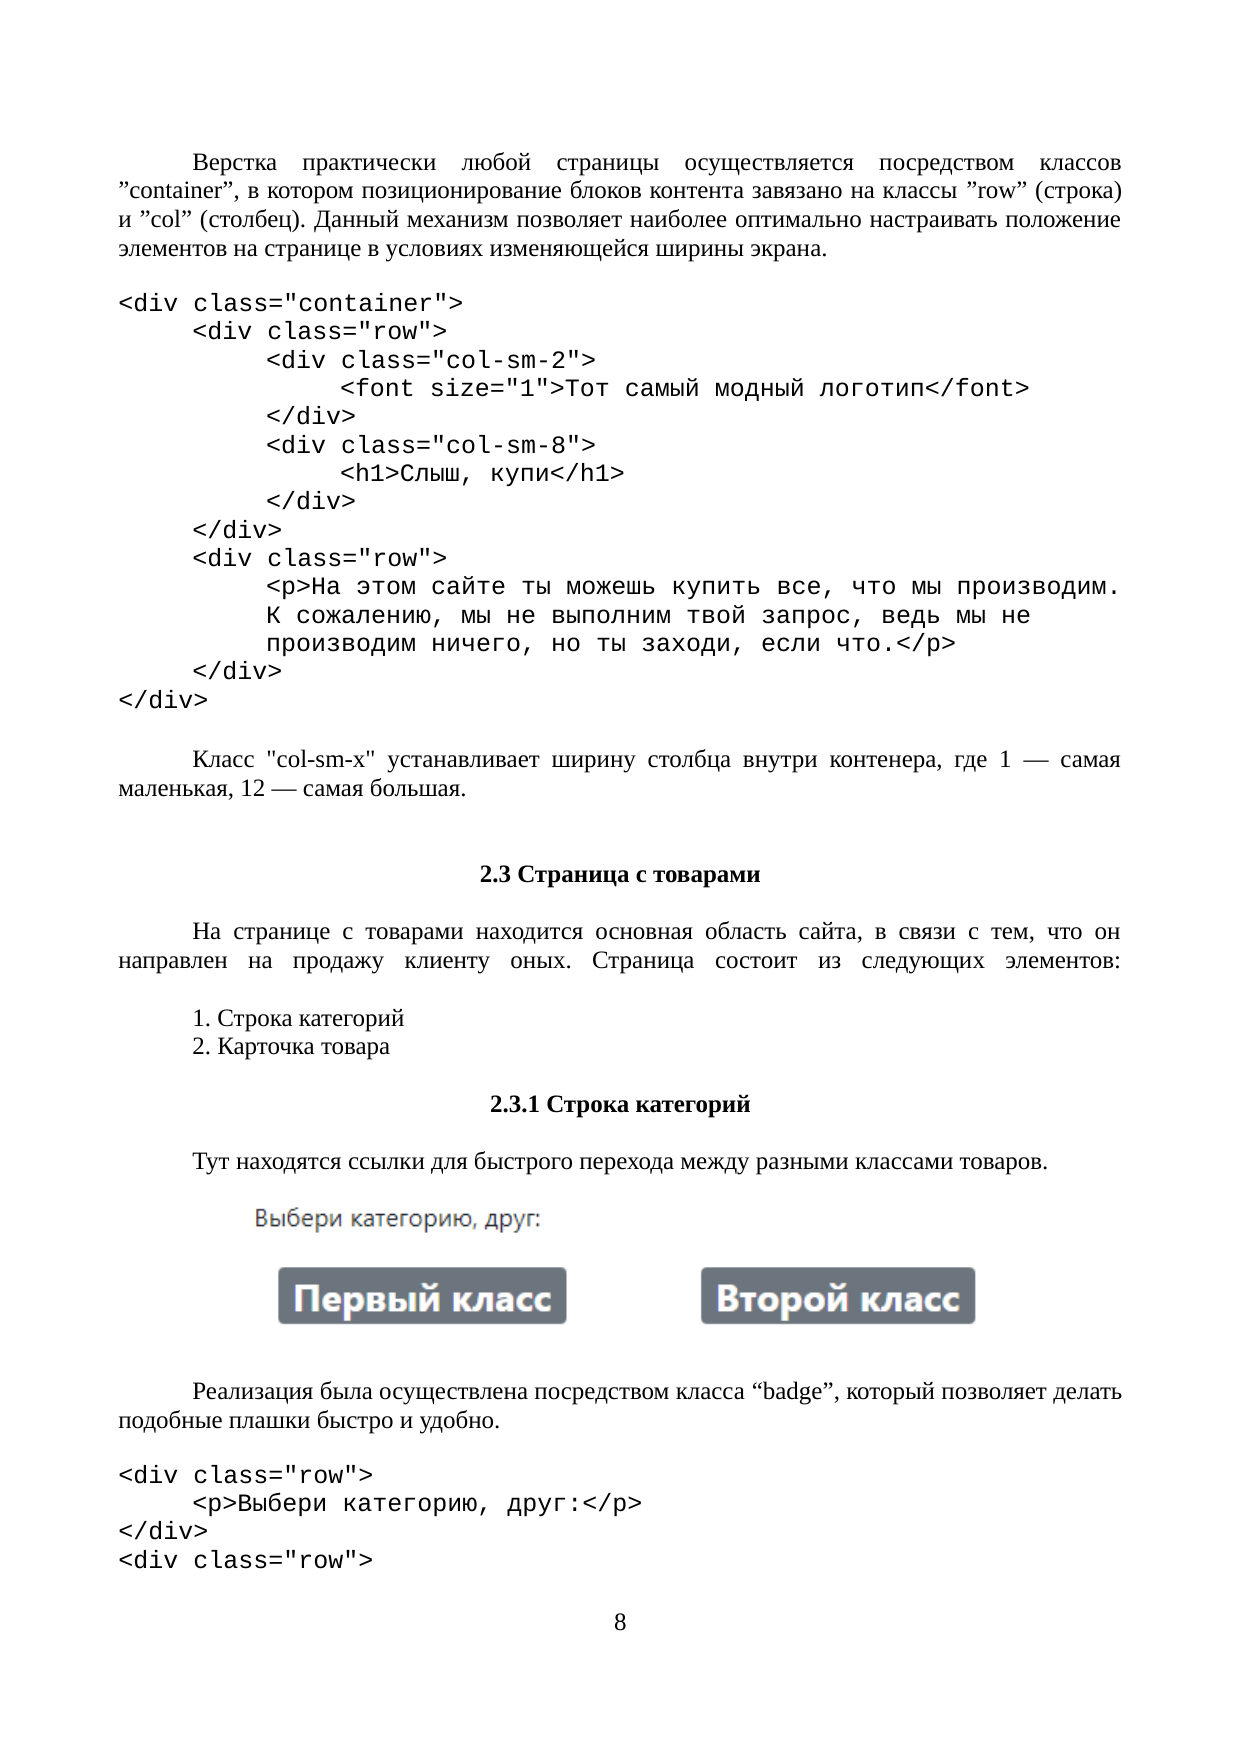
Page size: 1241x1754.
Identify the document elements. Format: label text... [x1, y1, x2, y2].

text <p>На этом сайте ты можешь купить все, что мы производим. К сожалению, мы не выполним твой запрос, ведь мы не производим ничего, но ты заходи, если что.</p> [118, 574, 1122, 659]
text <div class="col-sm-2"> [118, 347, 1122, 376]
text Класс "col-sm-х" устанавливает ширину столбца внутри контенера, где 1 — самая маленькая, 12 — самая большая. [118, 744, 1122, 801]
picture [242, 1203, 999, 1340]
text Реализация была осуществлена посредством класса “badge”, который позволяет делать подобные плашки быстро и удобно. [118, 1376, 1122, 1434]
text <div class="row"> [118, 546, 1122, 574]
text </div> [118, 687, 1122, 716]
text 2. Карточка товара [118, 1031, 1122, 1060]
text <div class="row"> [118, 1547, 1122, 1576]
text На странице с товарами находится основная область сайта, в связи с тем, что он направлен на продажу клиенту оных. Страница состоит из следующих элементов: [118, 916, 1122, 1003]
text <p>Выбери категорию, друг:</p> [118, 1491, 1122, 1519]
text <div class="row"> [118, 319, 1122, 347]
text 2.3 Страница с товарами [118, 859, 1122, 888]
text Тут находятся ссылки для быстрого перехода между разными классами товаров. [118, 1146, 1122, 1175]
text <div class="col-sm-8"> [118, 432, 1122, 461]
text </div> [118, 404, 1122, 432]
text </div> [118, 489, 1122, 517]
text </div> [118, 1519, 1122, 1547]
text 1. Строка категорий [118, 1003, 1122, 1031]
text <div class="row"> [118, 1462, 1122, 1491]
text <font size="1">Тот самый модный логотип</font> [118, 376, 1122, 404]
text </div> [118, 517, 1122, 546]
text <div class="container"> [118, 291, 1122, 319]
text <h1>Слыш, купи</h1> [118, 461, 1122, 489]
text Верстка практически любой страницы осуществляется посредством классов ”container”, в котором позиционирование блоков контента завязано на классы ”row” (строка) и ”col” (столбец). Данный механизм позволяет наиболее оптимально настраивать положение элементов на странице в условиях изменяющейся ширины экрана. [118, 147, 1122, 262]
text 2.3.1 Строка категорий [118, 1089, 1122, 1118]
text </div> [118, 659, 1122, 687]
